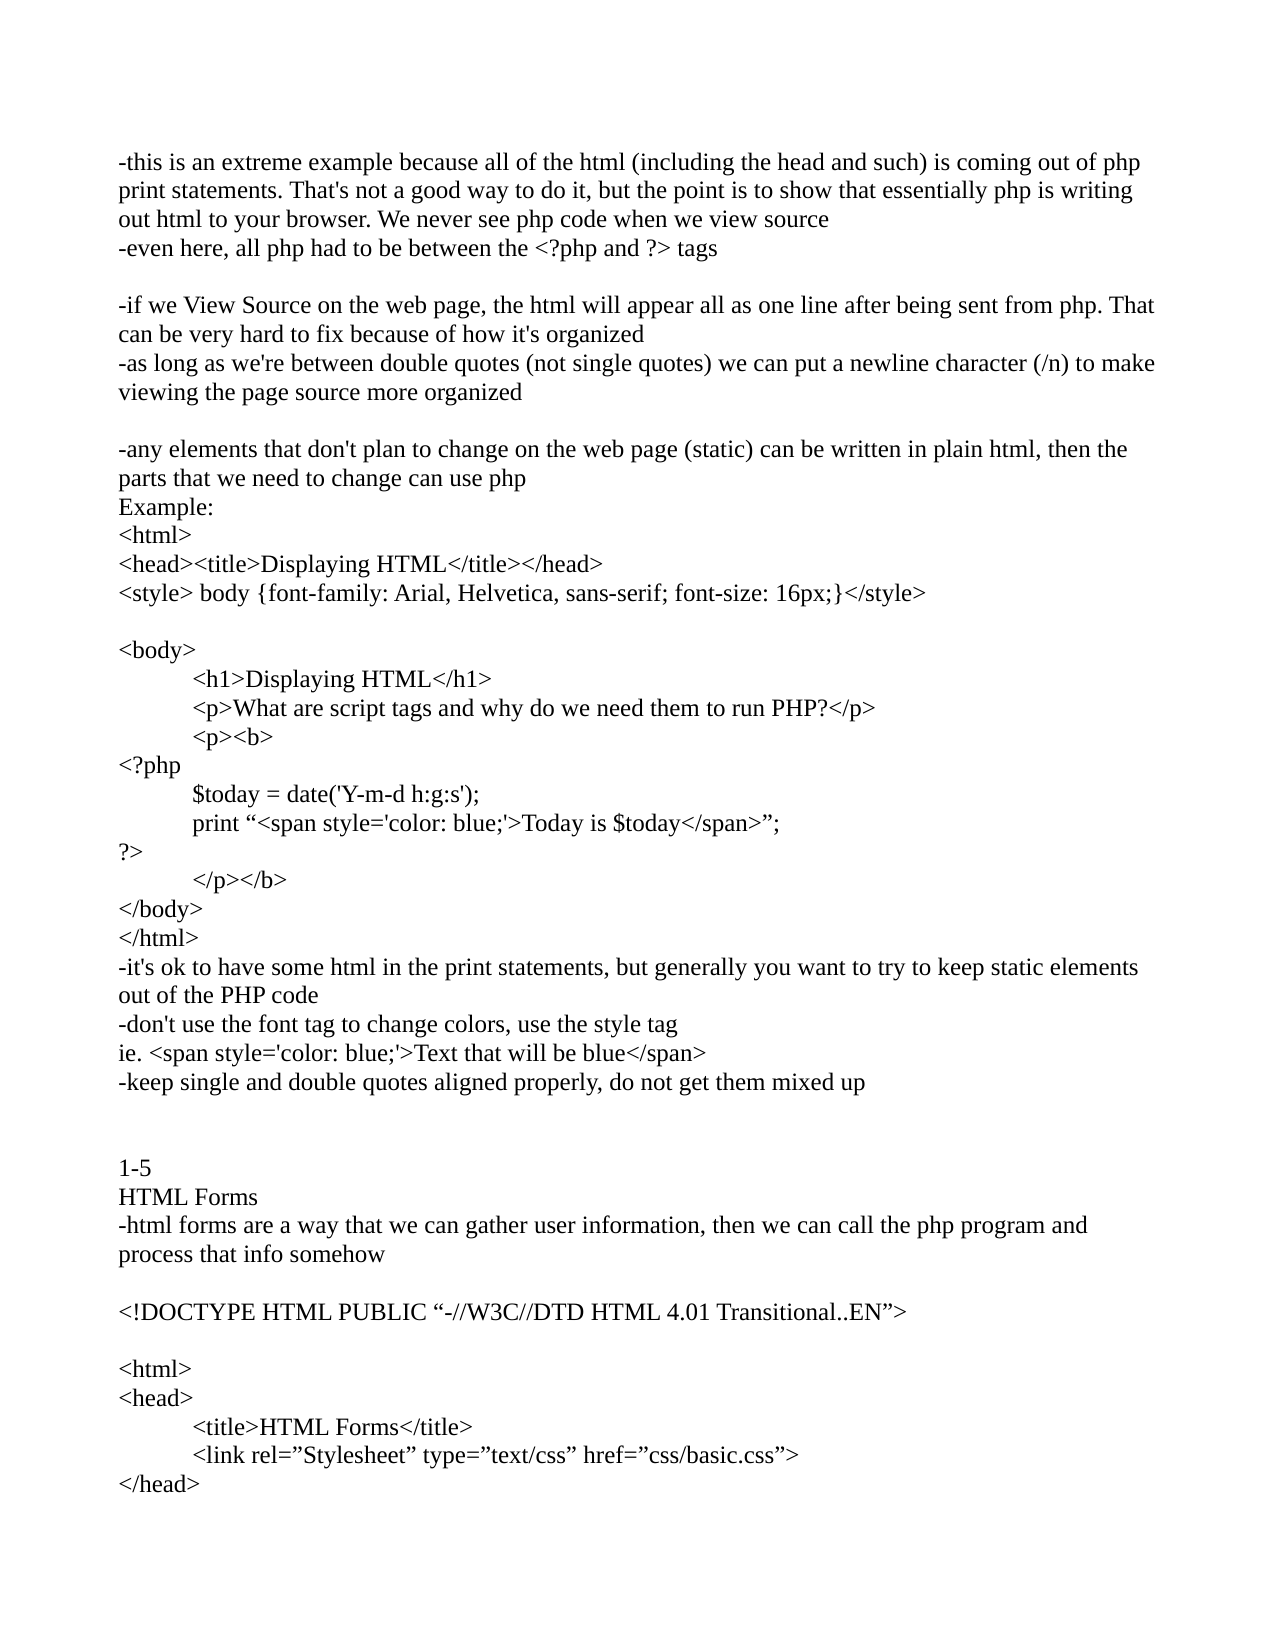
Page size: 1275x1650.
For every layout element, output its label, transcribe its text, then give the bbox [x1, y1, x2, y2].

text -even here, all php had to be between the <?php and ?> tags [118, 233, 1157, 262]
text -any elements that don't plan to change on the web page (static) can be written in plain html, then the parts that we need to change can use php [118, 434, 1157, 492]
text </body> [118, 894, 1157, 923]
text ?> [118, 837, 1157, 866]
text print “<span style='color: blue;'>Today is $today</span>”; [118, 808, 1157, 837]
text <h1>Displaying HTML</h1> [118, 664, 1157, 693]
text -if we View Source on the web page, the html will appear all as one line after being sent from php. That can be very hard to fix because of how it's organized [118, 291, 1157, 348]
text </html> [118, 923, 1157, 952]
text $today = date('Y-m-d h:g:s'); [118, 779, 1157, 808]
text -html forms are a way that we can gather user information, then we can call the php program and process that info somehow [118, 1211, 1157, 1268]
text <html> [118, 521, 1157, 549]
text <body> [118, 636, 1157, 664]
text <style> body {font-family: Arial, Helvetica, sans-serif; font-size: 16px;}</style> [118, 578, 1157, 607]
text <link rel=”Stylesheet” type=”text/css” href=”css/basic.css”> [118, 1441, 1157, 1469]
text <html> [118, 1354, 1157, 1383]
text Example: [118, 492, 1157, 521]
text <title>HTML Forms</title> [118, 1412, 1157, 1441]
text <head> [118, 1383, 1157, 1412]
text -it's ok to have some html in the print statements, but generally you want to try to keep static elements out of the PHP code [118, 952, 1157, 1009]
text -don't use the font tag to change colors, use the style tag [118, 1009, 1157, 1038]
text -this is an extreme example because all of the html (including the head and such) is coming out of php print statements. That's not a good way to do it, but the point is to show that essentially php is writing out html to your browser. We never see php code when we view source [118, 147, 1157, 233]
text ie. <span style='color: blue;'>Text that will be blue</span> [118, 1038, 1157, 1067]
text <!DOCTYPE HTML PUBLIC “-//W3C//DTD HTML 4.01 Transitional..EN”> [118, 1297, 1157, 1326]
text </p></b> [118, 866, 1157, 894]
text <p><b> [118, 722, 1157, 751]
text 1-5 [118, 1153, 1157, 1182]
text <?php [118, 751, 1157, 779]
text <p>What are script tags and why do we need them to run PHP?</p> [118, 693, 1157, 722]
text </head> [118, 1469, 1157, 1498]
text HTML Forms [118, 1182, 1157, 1211]
text -keep single and double quotes aligned properly, do not get them mixed up [118, 1067, 1157, 1096]
text <head><title>Displaying HTML</title></head> [118, 549, 1157, 578]
text -as long as we're between double quotes (not single quotes) we can put a newline character (/n) to make viewing the page source more organized [118, 348, 1157, 406]
